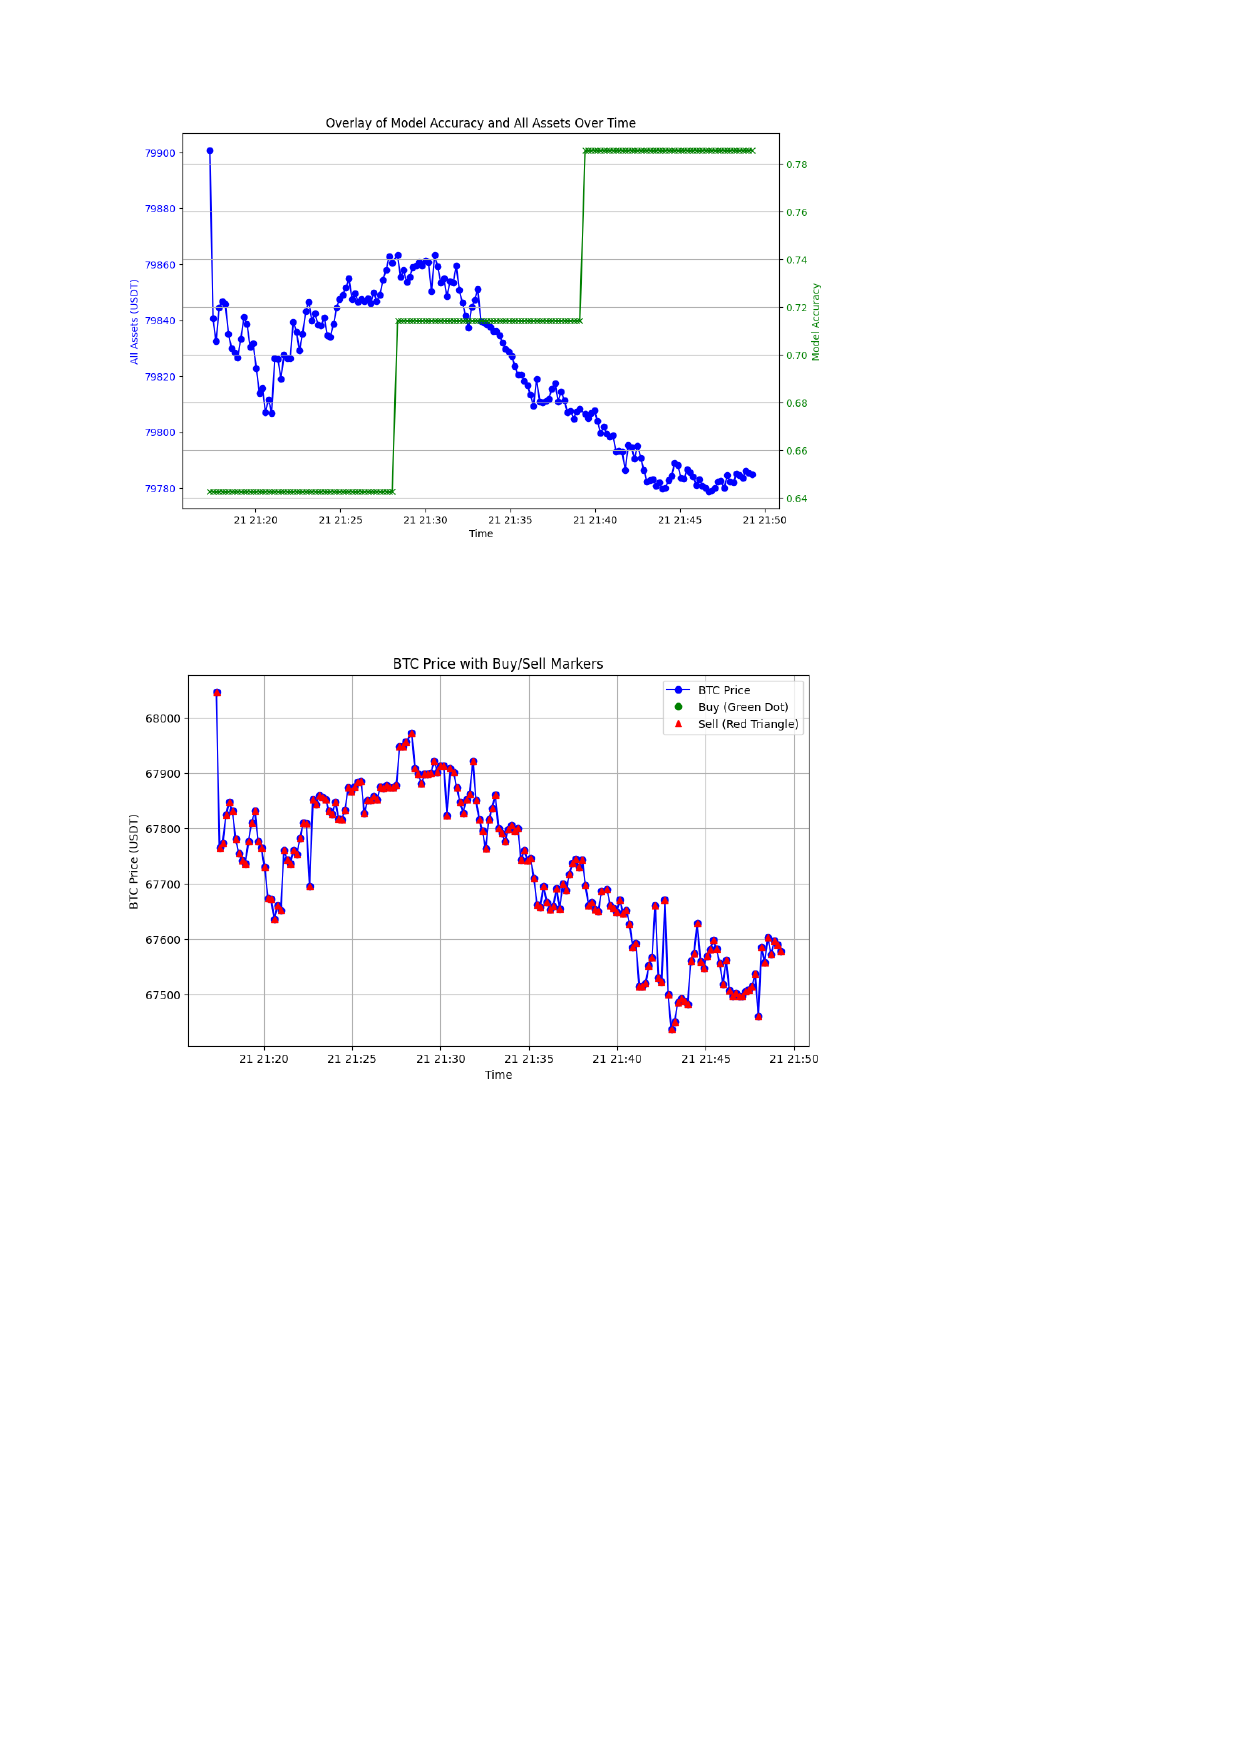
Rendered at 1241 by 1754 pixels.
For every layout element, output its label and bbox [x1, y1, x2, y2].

picture [123, 110, 828, 546]
picture [121, 649, 826, 1088]
